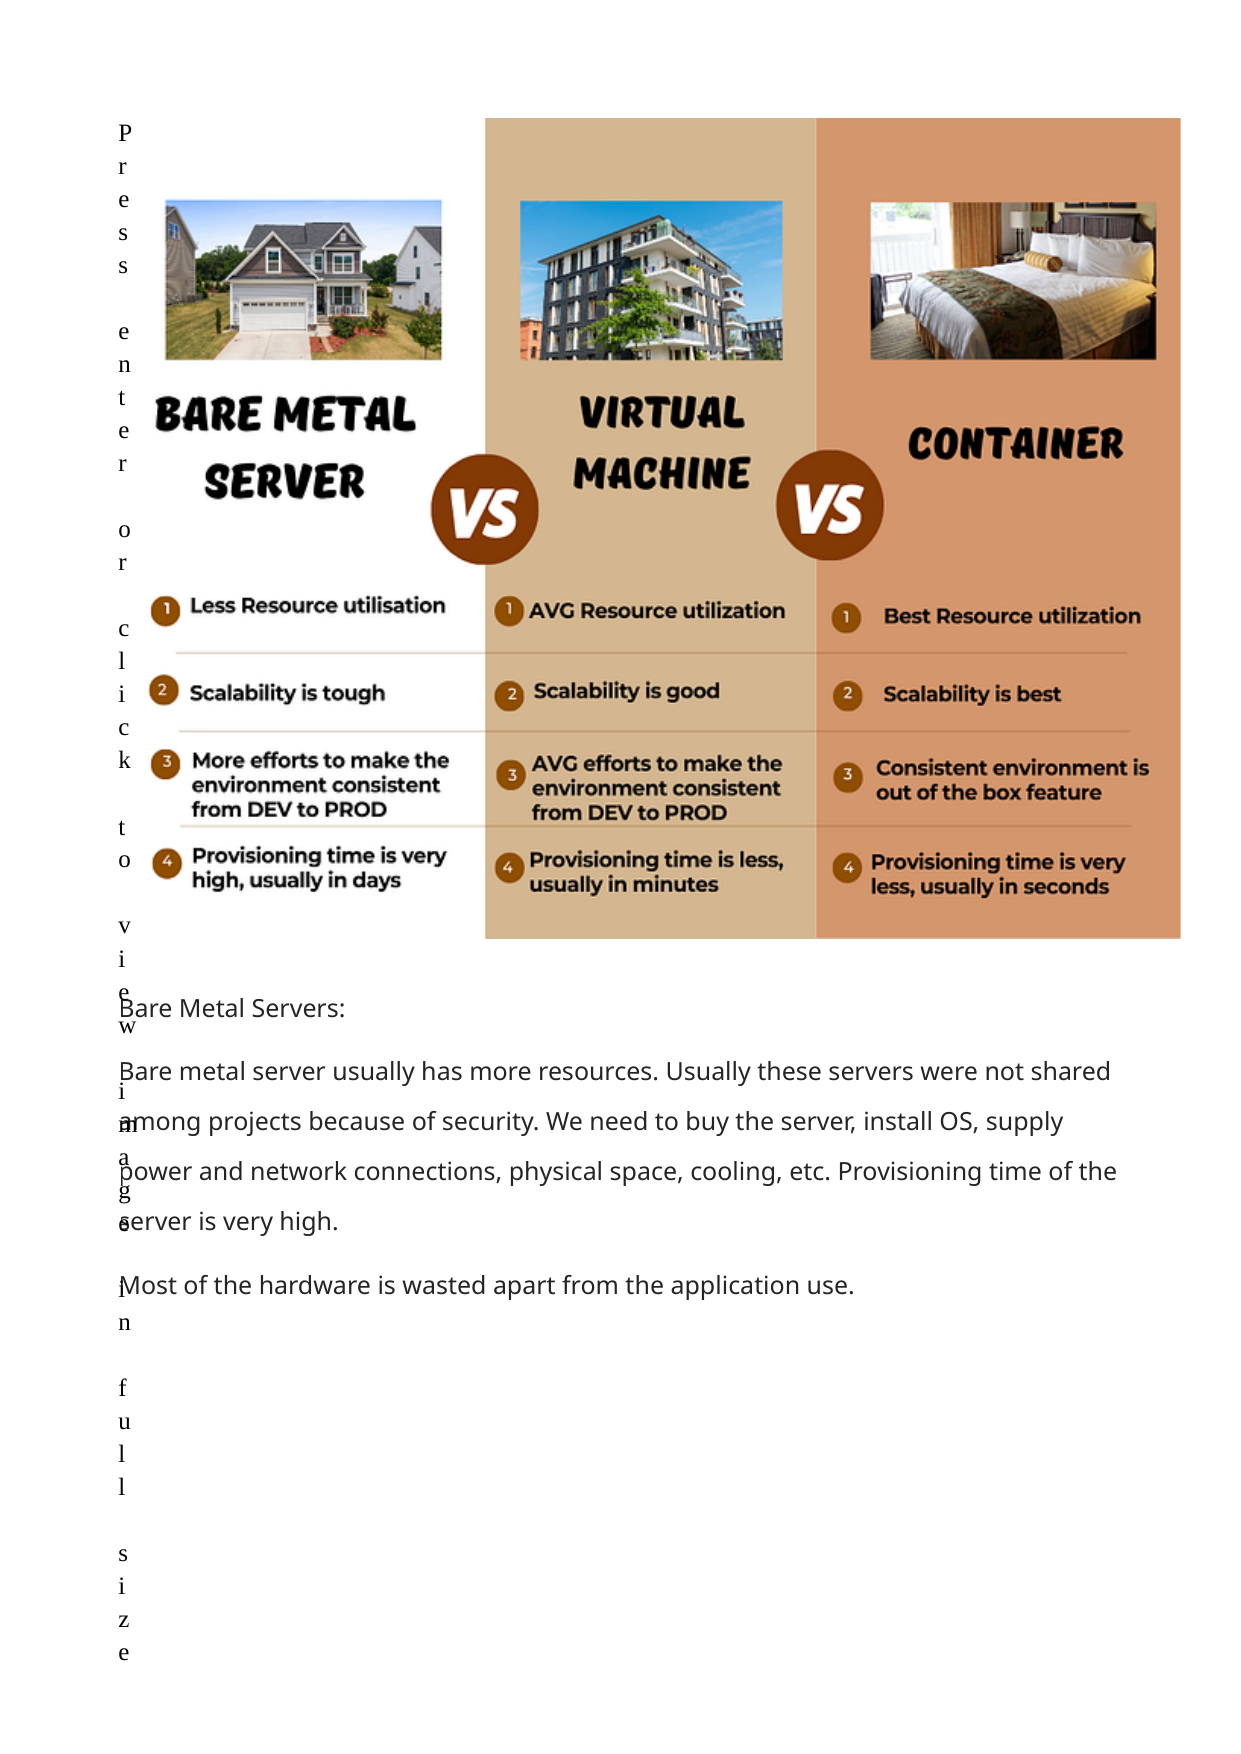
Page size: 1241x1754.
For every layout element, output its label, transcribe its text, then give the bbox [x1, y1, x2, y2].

subtitle Bare Metal Servers: [121, 978, 1122, 1025]
text Most of the hardware is wasted apart from the application use. [121, 1252, 1122, 1302]
picture [121, 118, 1181, 939]
text Bare metal server usually has more resources. Usually these servers were not shared among projects because of security. We need to buy the server, install OS, supply power and network connections, physical space, cooling, etc. Provisioning time of the server is very high. [121, 1037, 1122, 1237]
